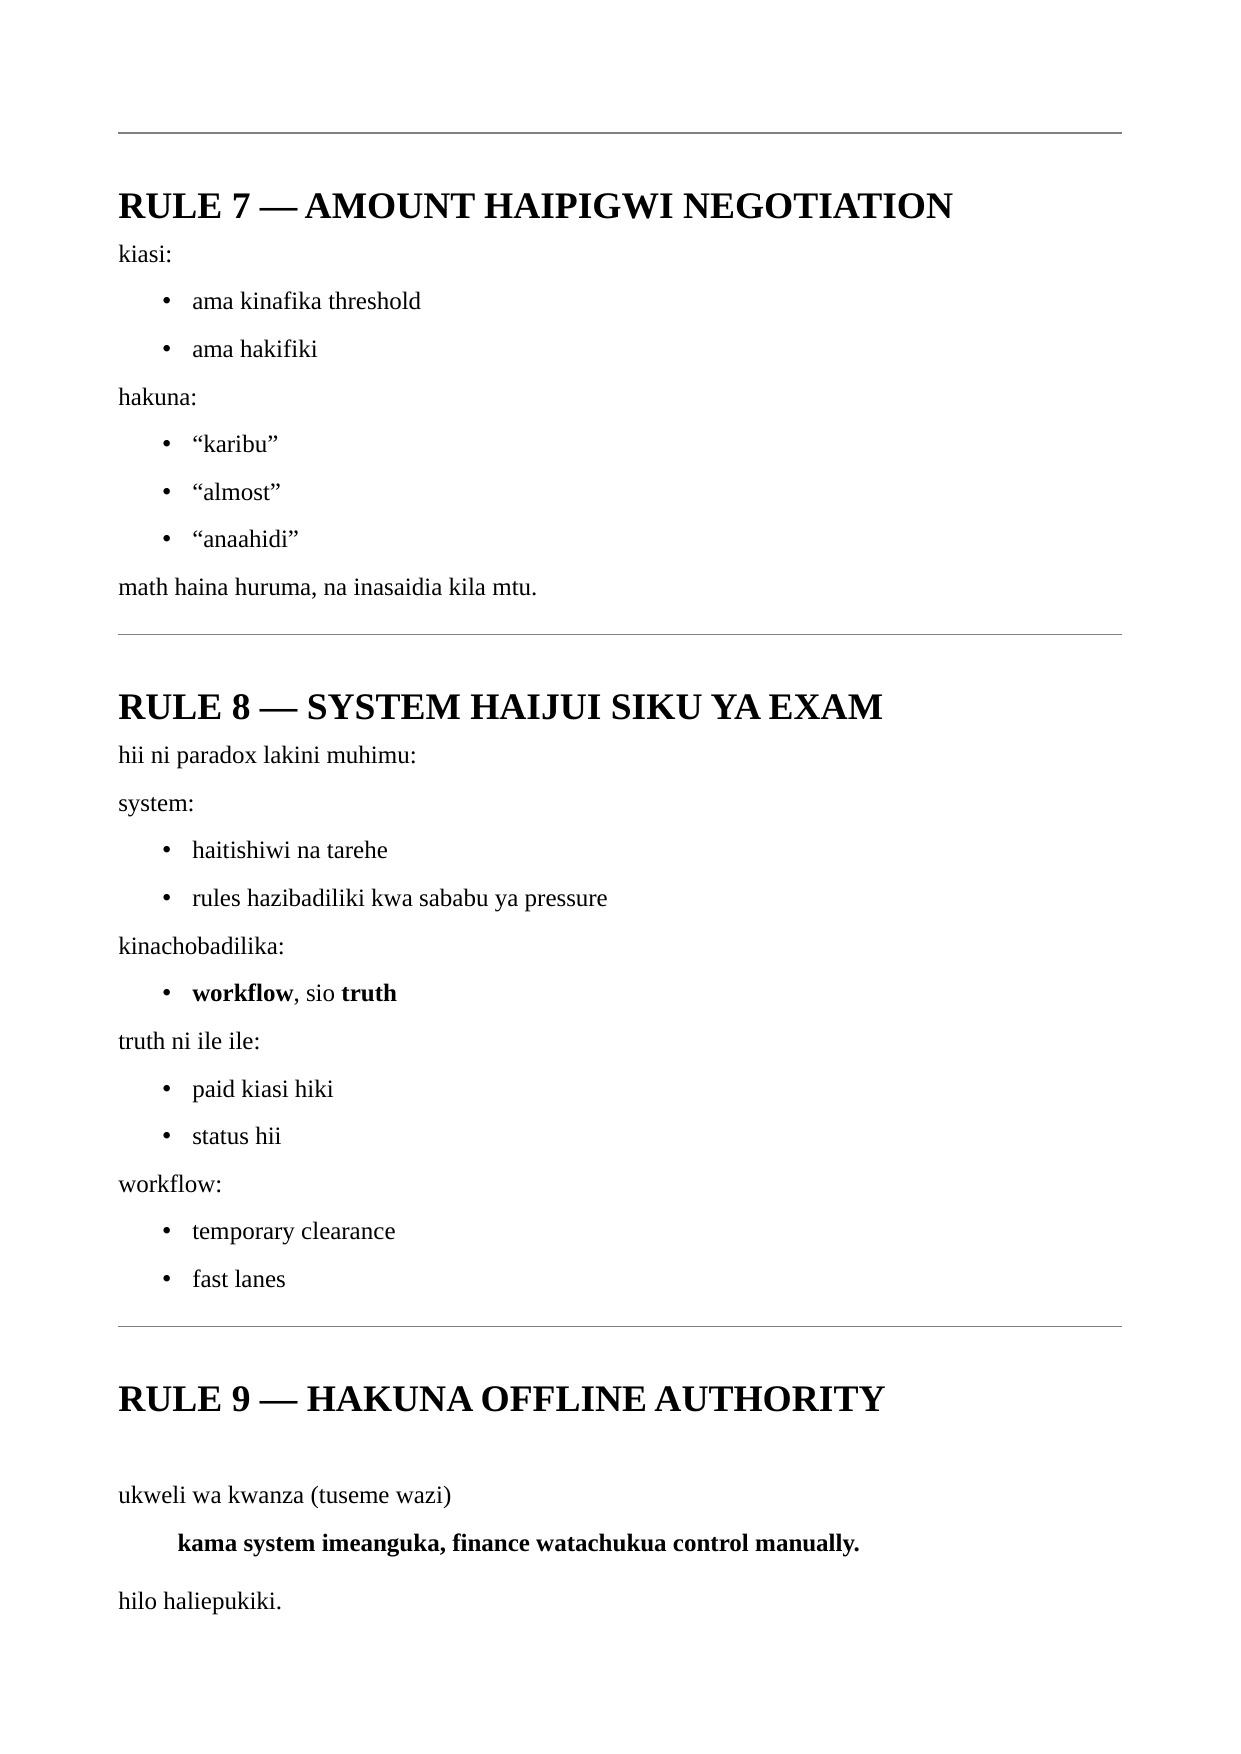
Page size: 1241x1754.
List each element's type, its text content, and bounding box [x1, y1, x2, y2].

text hii ni paradox lakini muhimu: [118, 740, 1122, 769]
text hakuna: [118, 382, 1122, 410]
text truth ni ile ile: [118, 1026, 1122, 1055]
list ama hakifiki [162, 334, 1122, 363]
list “anaahidi” [162, 524, 1122, 553]
list workflow, sio truth [162, 978, 1122, 1007]
subtitle RULE 8 — SYSTEM HAIJUI SIKU YA EXAM [118, 685, 1122, 728]
subtitle RULE 9 — HAKUNA OFFLINE AUTHORITY [118, 1377, 1122, 1420]
text ukweli wa kwanza (tuseme wazi) [118, 1480, 1122, 1509]
list status hii [162, 1121, 1122, 1150]
text hilo haliepukiki. [118, 1586, 1122, 1614]
list rules hazibadiliki kwa sababu ya pressure [162, 883, 1122, 912]
list fast lanes [162, 1264, 1122, 1293]
list “karibu” [162, 429, 1122, 458]
subtitle RULE 7 — AMOUNT HAIPIGWI NEGOTIATION [118, 183, 1122, 226]
text system: [118, 788, 1122, 817]
list paid kiasi hiki [162, 1074, 1122, 1102]
text kinachobadilika: [118, 931, 1122, 959]
list haitishiwi na tarehe [162, 836, 1122, 864]
text workflow: [118, 1169, 1122, 1198]
text math haina huruma, na inasaidia kila mtu. [118, 572, 1122, 601]
text kama system imeanguka, finance watachukua control manually. [177, 1528, 1063, 1556]
list temporary clearance [162, 1216, 1122, 1245]
list “almost” [162, 477, 1122, 506]
text kiasi: [118, 239, 1122, 268]
list ama kinafika threshold [162, 286, 1122, 315]
